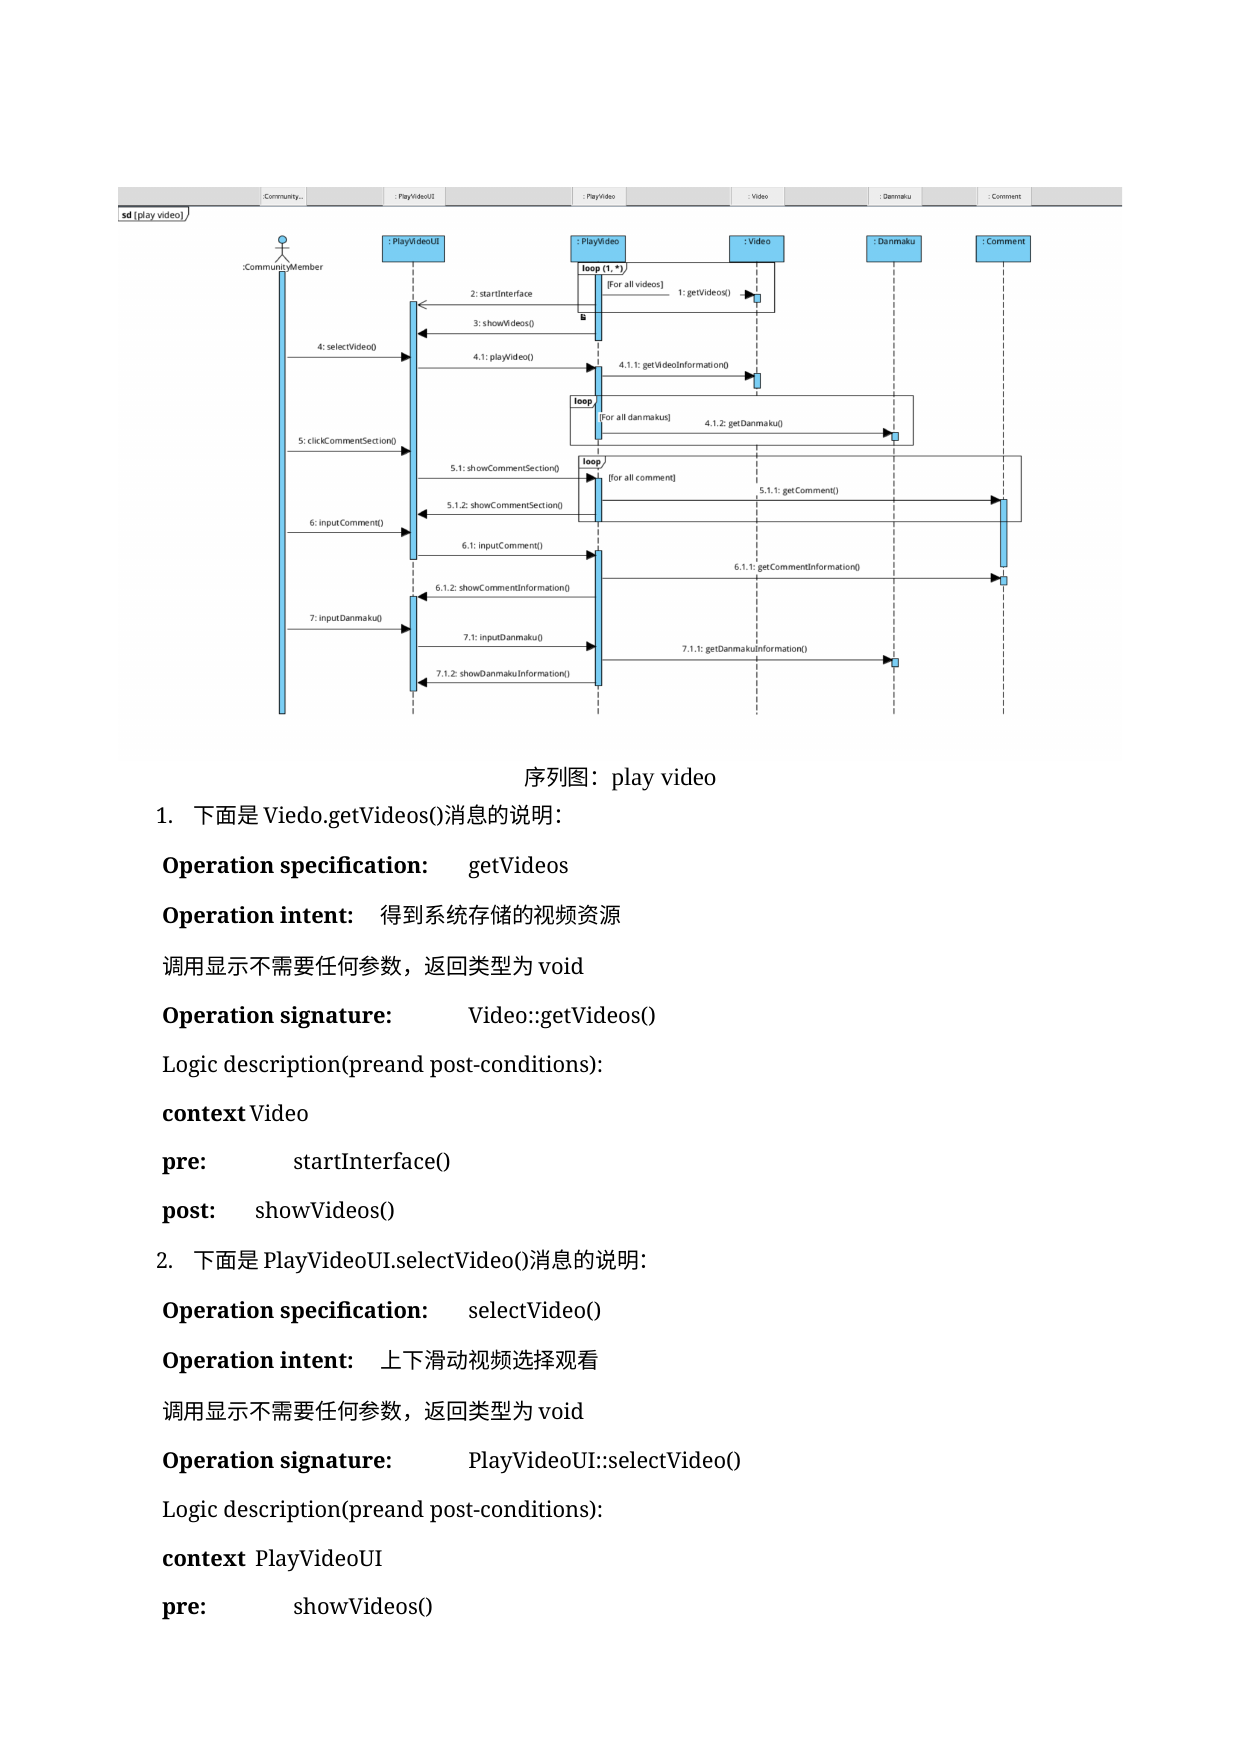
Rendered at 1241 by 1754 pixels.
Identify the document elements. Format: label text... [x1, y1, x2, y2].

text context Video [118, 1098, 1122, 1127]
text 调用显示不需要任何参数，返回类型为void [118, 1394, 1122, 1426]
text pre: startInterface() [118, 1146, 1122, 1176]
text Logic description(preand post-conditions): [118, 1049, 1122, 1079]
text Operation specification: getVideos [118, 849, 1122, 879]
text context PlayVideoUI [118, 1543, 1122, 1572]
text Operation intent: 上下滑动视频选择观看 [118, 1343, 1122, 1375]
text Operation signature: PlayVideoUI::selectVideo() [118, 1445, 1122, 1475]
text Operation signature: Video::getVideos() [118, 1000, 1122, 1030]
text 调用显示不需要任何参数，返回类型为void [118, 949, 1122, 981]
text pre: showVideos() [118, 1591, 1122, 1621]
list 下面是PlayVideoUI.selectVideo()消息的说明： [156, 1243, 1122, 1275]
list 下面是Viedo.getVideos()消息的说明： [156, 798, 1122, 830]
text Operation intent: 得到系统存储的视频资源 [118, 898, 1122, 930]
text Operation specification: selectVideo() [118, 1294, 1122, 1324]
text Logic description(preand post-conditions): [118, 1494, 1122, 1524]
text 序列图：play video [118, 761, 1122, 792]
picture [118, 187, 1123, 761]
text post: showVideos() [118, 1195, 1122, 1225]
